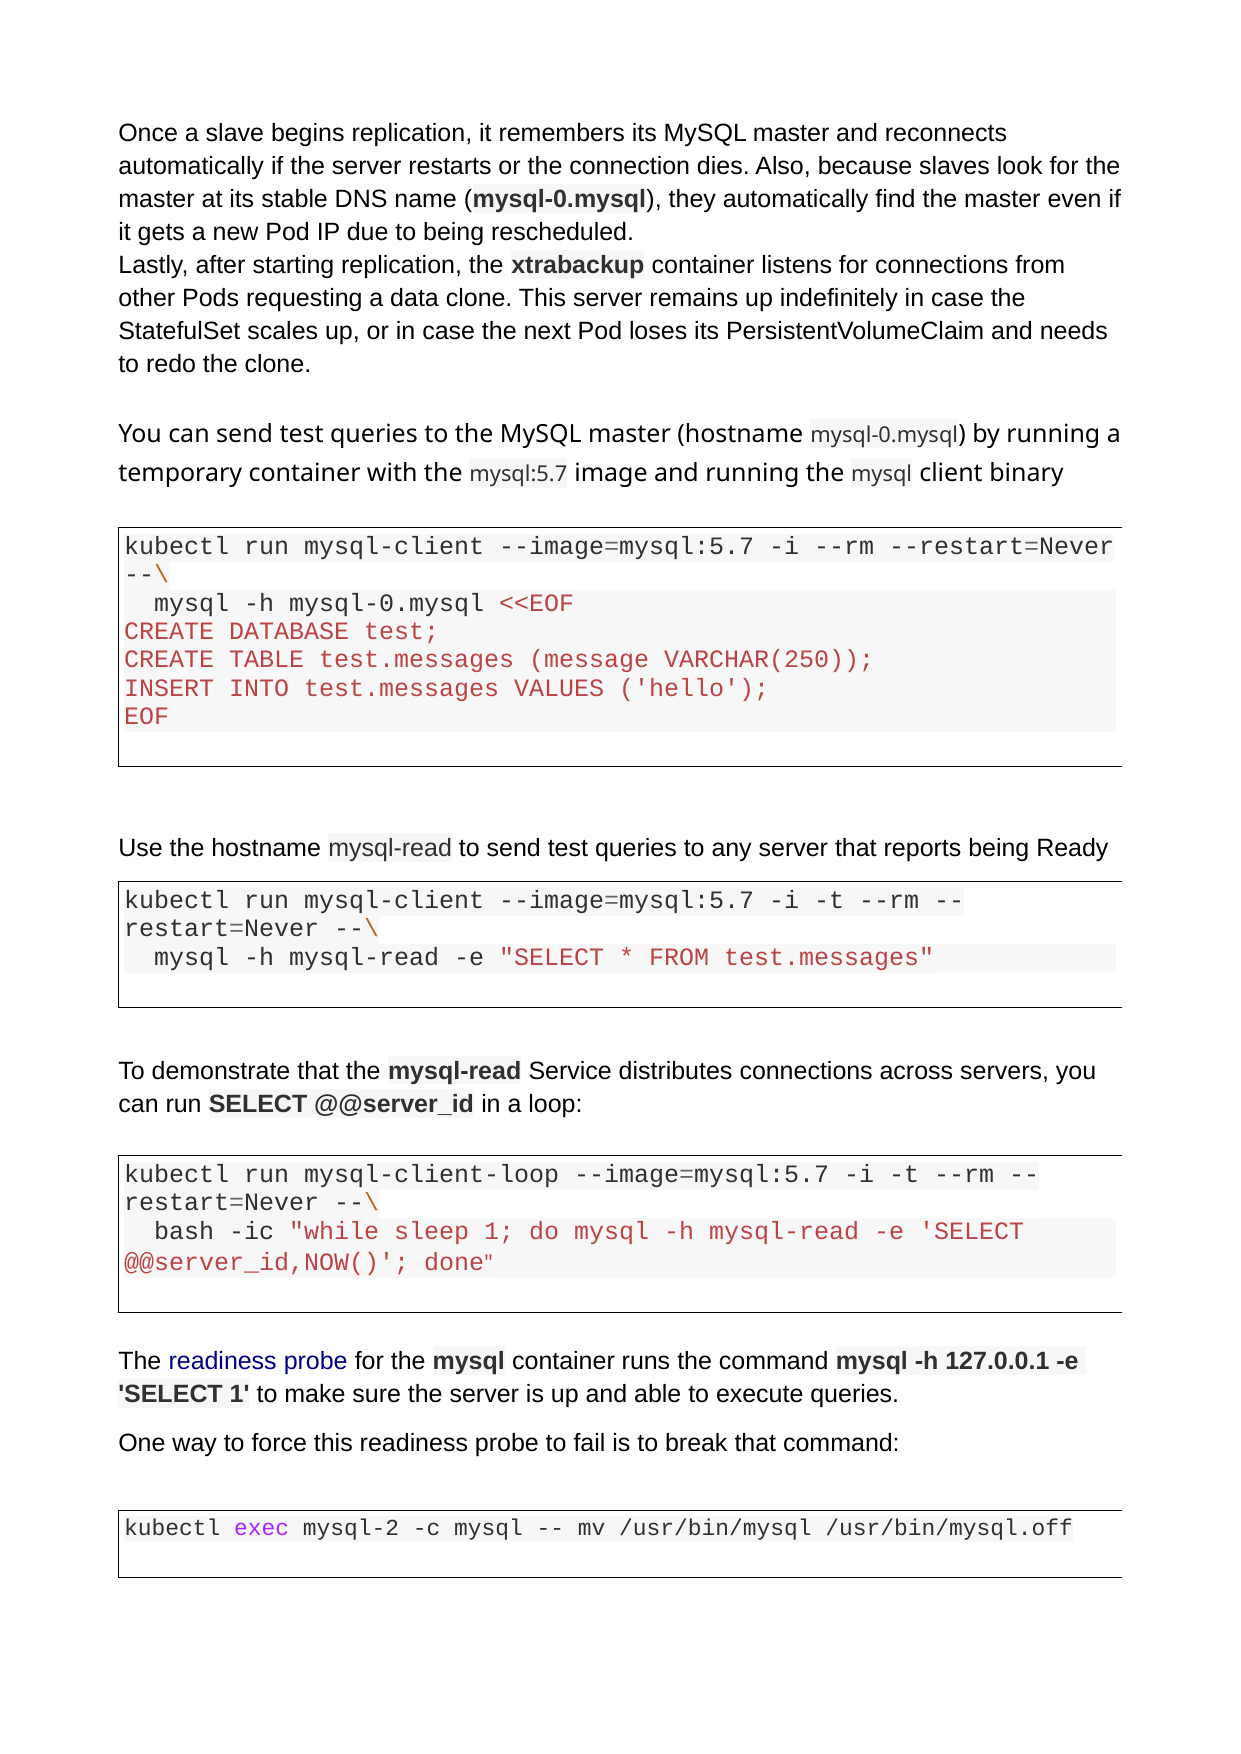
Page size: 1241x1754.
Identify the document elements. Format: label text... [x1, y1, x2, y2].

text Once a slave begins replication, it remembers its MySQL master and reconnects automatically if the server restarts or the connection dies. Also, because slaves look for the master at its stable DNS name (mysql-0.mysql), they automatically find the master even if it gets a new Pod IP due to being rescheduled. [118, 118, 1122, 246]
text The readiness probe for the mysql container runs the command mysql -h 127.0.0.1 -e 'SELECT 1' to make sure the server is up and able to execute queries. [118, 1346, 1122, 1408]
table_header kubectl run mysql-client --image=mysql:5.7 -i --rm --restart=Never --\ mysql -h mysql-0.mysql <<EOF CREATE DATABASE test; CREATE TABLE test.messages (message VARCHAR(250)); INSERT INTO test.messages VALUES ('hello'); EOF [119, 528, 1122, 766]
text To demonstrate that the mysql-read Service distributes connections across servers, you can run SELECT @@server_id in a loop: [118, 1056, 1122, 1118]
text Use the hostname mysql-read to send test queries to any server that reports being Ready [118, 800, 1122, 862]
table_header kubectl exec mysql-2 -c mysql -- mv /usr/bin/mysql /usr/bin/mysql.off [119, 1511, 1122, 1577]
table_header kubectl run mysql-client-loop --image=mysql:5.7 -i -t --rm --restart=Never --\ bash -ic "while sleep 1; do mysql -h mysql-read -e 'SELECT @@server_id,NOW()'; done" [119, 1156, 1122, 1312]
text One way to force this readiness probe to fail is to break that command: [118, 1428, 1122, 1457]
table_header kubectl run mysql-client --image=mysql:5.7 -i -t --rm --restart=Never --\ mysql -h mysql-read -e "SELECT * FROM test.messages" [119, 882, 1122, 1007]
text Lastly, after starting replication, the xtrabackup container listens for connections from other Pods requesting a data clone. This server remains up indefinitely in case the StatefulSet scales up, or in case the next Pod loses its PersistentVolumeClaim and needs to redo the clone. [118, 250, 1122, 378]
text You can send test queries to the MySQL master (hostname mysql-0.mysql) by running a temporary container with the mysql:5.7 image and running the mysql client binary [118, 415, 1122, 488]
